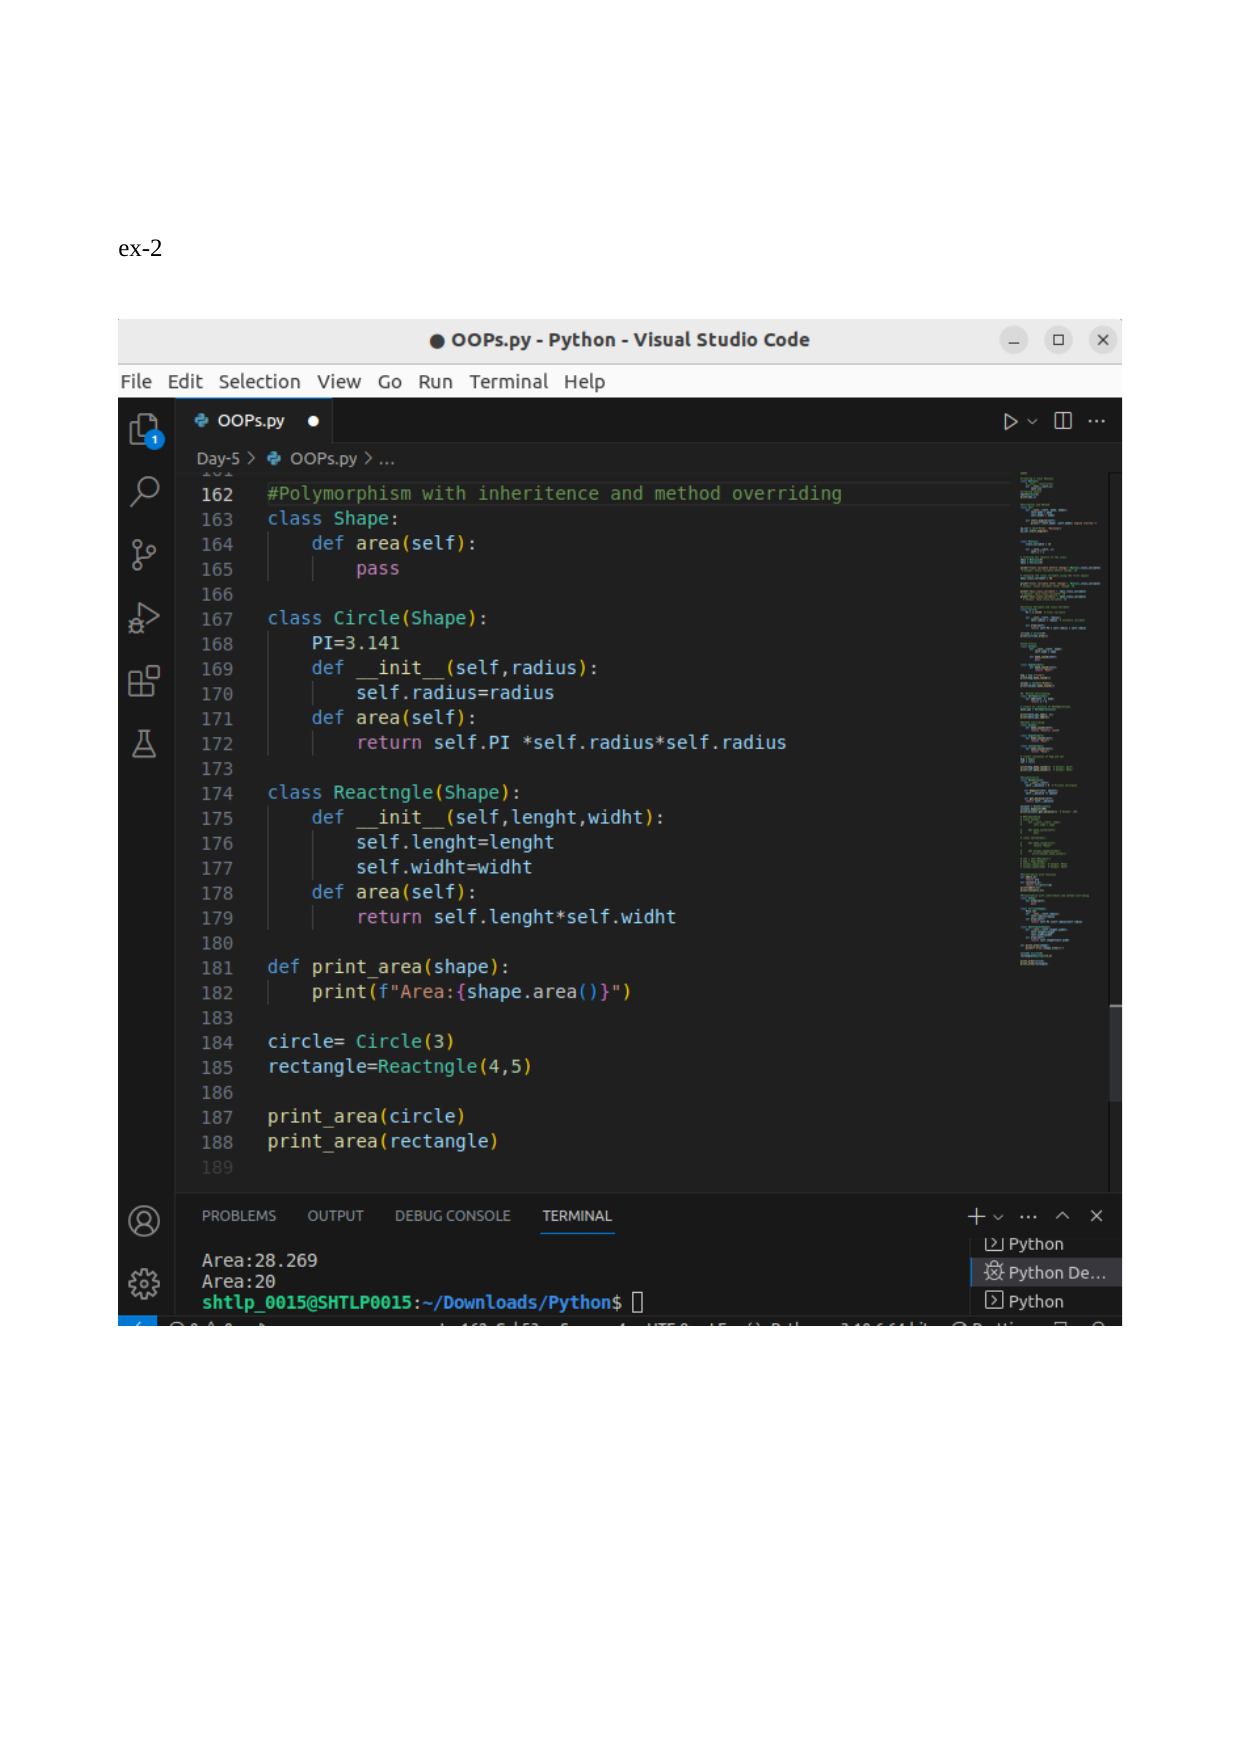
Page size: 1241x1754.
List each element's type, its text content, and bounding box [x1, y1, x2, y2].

text ex-2 [118, 233, 1122, 262]
picture [118, 319, 1123, 1326]
